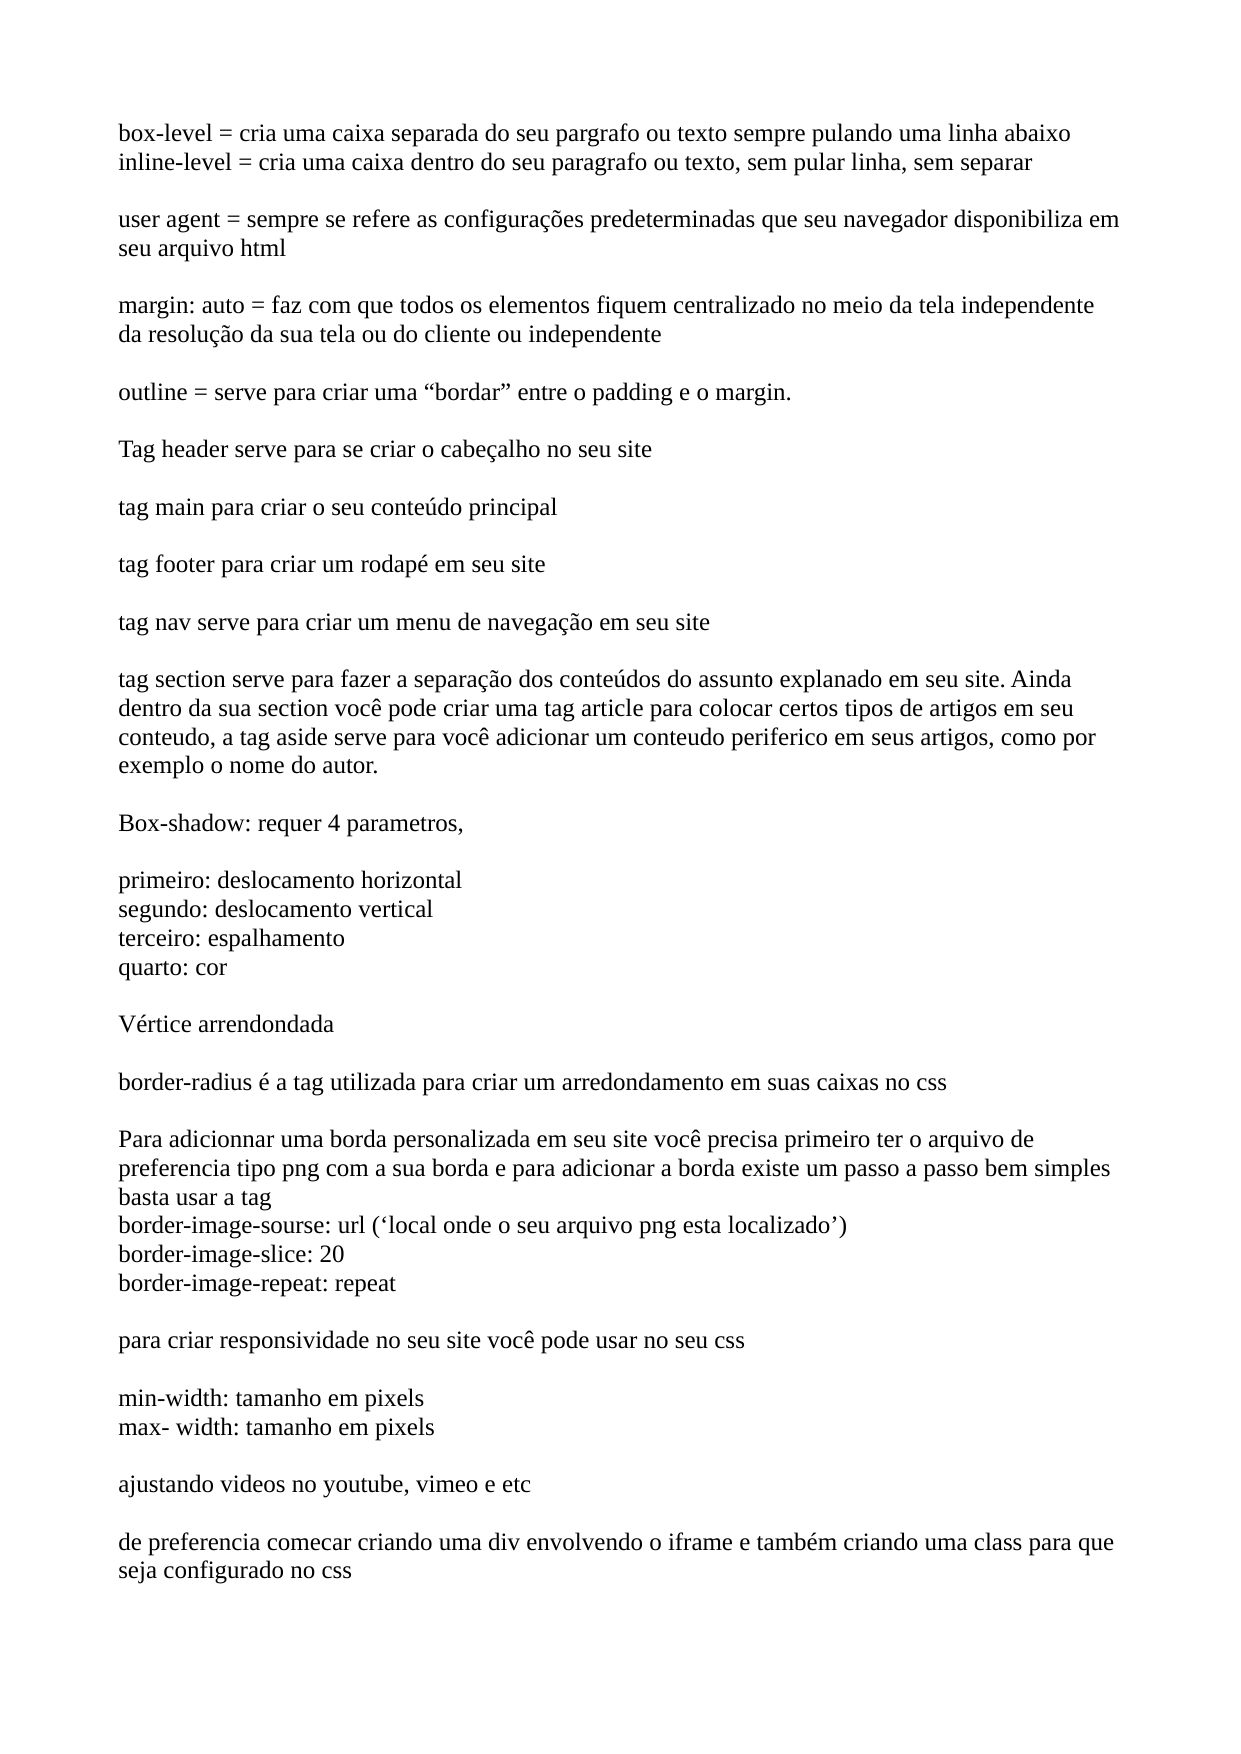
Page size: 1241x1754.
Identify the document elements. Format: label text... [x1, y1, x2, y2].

text segundo: deslocamento vertical [118, 894, 1122, 923]
text quarto: cor [118, 952, 1122, 981]
text user agent = sempre se refere as configurações predeterminadas que seu navegador disponibiliza em seu arquivo html [118, 204, 1122, 262]
text inline-level = cria uma caixa dentro do seu paragrafo ou texto, sem pular linha, sem separar [118, 147, 1122, 176]
text margin: auto = faz com que todos os elementos fiquem centralizado no meio da tela independente da resolução da sua tela ou do cliente ou independente [118, 291, 1122, 348]
text max- width: tamanho em pixels [118, 1412, 1122, 1441]
text outline = serve para criar uma “bordar” entre o padding e o margin. [118, 377, 1122, 406]
text de preferencia comecar criando uma div envolvendo o iframe e também criando uma class para que seja configurado no css [118, 1527, 1122, 1584]
text border-radius é a tag utilizada para criar um arredondamento em suas caixas no css [118, 1067, 1122, 1096]
text Para adicionnar uma borda personalizada em seu site você precisa primeiro ter o arquivo de preferencia tipo png com a sua borda e para adicionar a borda existe um passo a passo bem simples [118, 1124, 1122, 1182]
text Vértice arrendondada [118, 1009, 1122, 1038]
text box-level = cria uma caixa separada do seu pargrafo ou texto sempre pulando uma linha abaixo [118, 118, 1122, 147]
text tag nav serve para criar um menu de navegação em seu site [118, 607, 1122, 636]
text basta usar a tag [118, 1182, 1122, 1211]
text terceiro: espalhamento [118, 923, 1122, 952]
text border-image-slice: 20 [118, 1239, 1122, 1268]
text border-image-repeat: repeat [118, 1268, 1122, 1297]
text ajustando videos no youtube, vimeo e etc [118, 1469, 1122, 1498]
text Box-shadow: requer 4 parametros, [118, 808, 1122, 837]
text border-image-sourse: url (‘local onde o seu arquivo png esta localizado’) [118, 1211, 1122, 1239]
text Tag header serve para se criar o cabeçalho no seu site [118, 434, 1122, 463]
text tag main para criar o seu conteúdo principal [118, 492, 1122, 521]
text para criar responsividade no seu site você pode usar no seu css [118, 1326, 1122, 1354]
text min-width: tamanho em pixels [118, 1383, 1122, 1412]
text tag section serve para fazer a separação dos conteúdos do assunto explanado em seu site. Ainda dentro da sua section você pode criar uma tag article para colocar certos tipos de artigos em seu conteudo, a tag aside serve para você adicionar um conteudo periferico em seus artigos, como por exemplo o nome do autor. [118, 664, 1122, 779]
text primeiro: deslocamento horizontal [118, 866, 1122, 894]
text tag footer para criar um rodapé em seu site [118, 549, 1122, 578]
